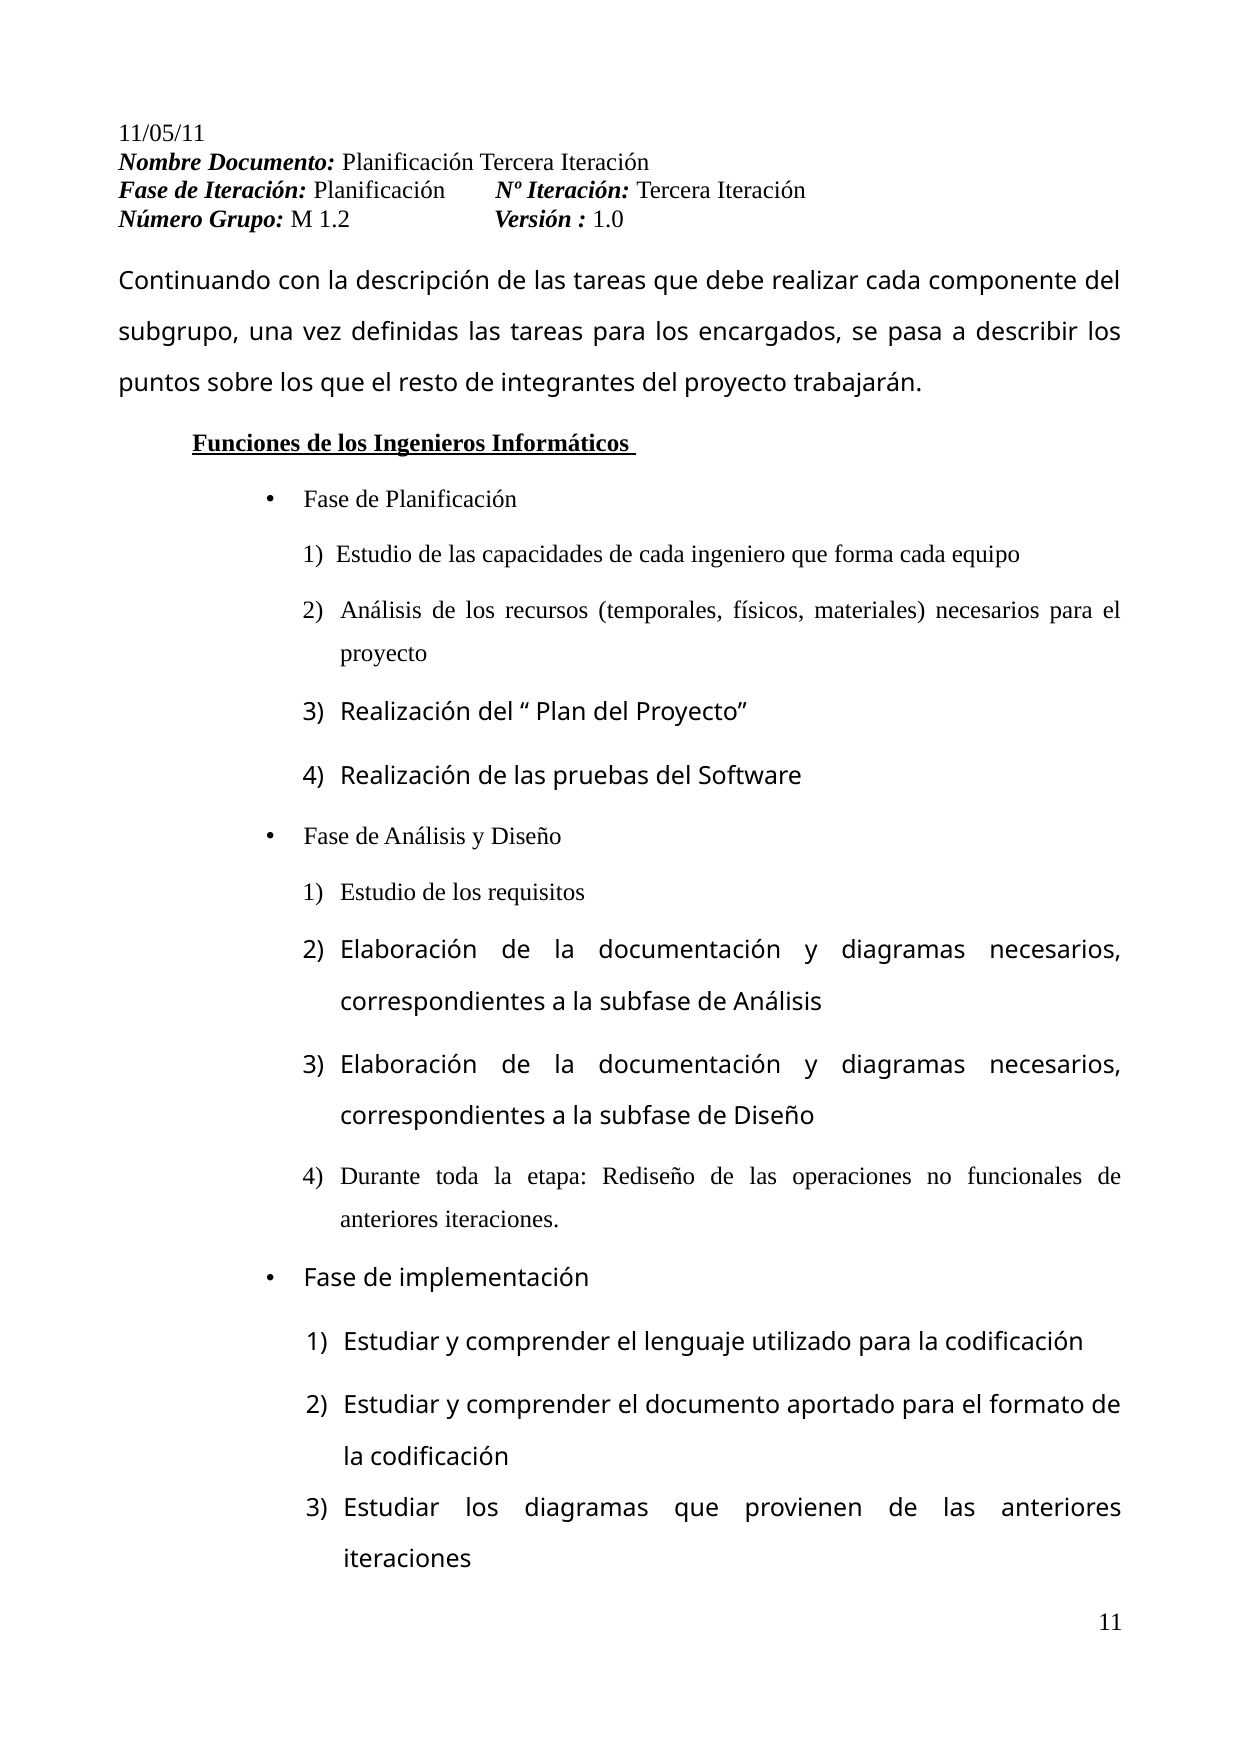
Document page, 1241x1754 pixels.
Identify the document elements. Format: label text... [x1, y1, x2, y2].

list Durante toda la etapa: Rediseño de las operaciones no funcionales de anteriores iteraciones. [302, 1161, 1122, 1233]
text 1) Estudio de las capacidades de cada ingeniero que forma cada equipo [302, 539, 1122, 568]
list Estudio de los requisitos [302, 877, 1122, 905]
list Realización de las pruebas del Software [302, 757, 1122, 791]
text Funciones de los Ingenieros Informáticos [192, 428, 1122, 457]
list Fase de Planificación [266, 484, 1122, 513]
list Estudiar y comprender el lenguaje utilizado para la codificación [306, 1324, 1122, 1358]
list Análisis de los recursos (temporales, físicos, materiales) necesarios para el proyecto [302, 595, 1122, 667]
text Continuando con la descripción de las tareas que debe realizar cada componente del subgrupo, una vez definidas las tareas para los encargados, se pasa a describir los puntos sobre los que el resto de integrantes del proyecto trabajarán. [118, 263, 1122, 399]
list Fase de implementación [266, 1260, 1122, 1294]
list Estudiar los diagramas que provienen de las anteriores iteraciones [306, 1489, 1122, 1574]
list Realización del “ Plan del Proyecto” [302, 694, 1122, 728]
list Elaboración de la documentación y diagramas necesarios, correspondientes a la subfase de Análisis [302, 932, 1122, 1017]
list Elaboración de la documentación y diagramas necesarios, correspondientes a la subfase de Diseño [302, 1047, 1122, 1132]
list Estudiar y comprender el documento aportado para el formato de la codificación [306, 1387, 1122, 1472]
list Fase de Análisis y Diseño [266, 821, 1122, 850]
